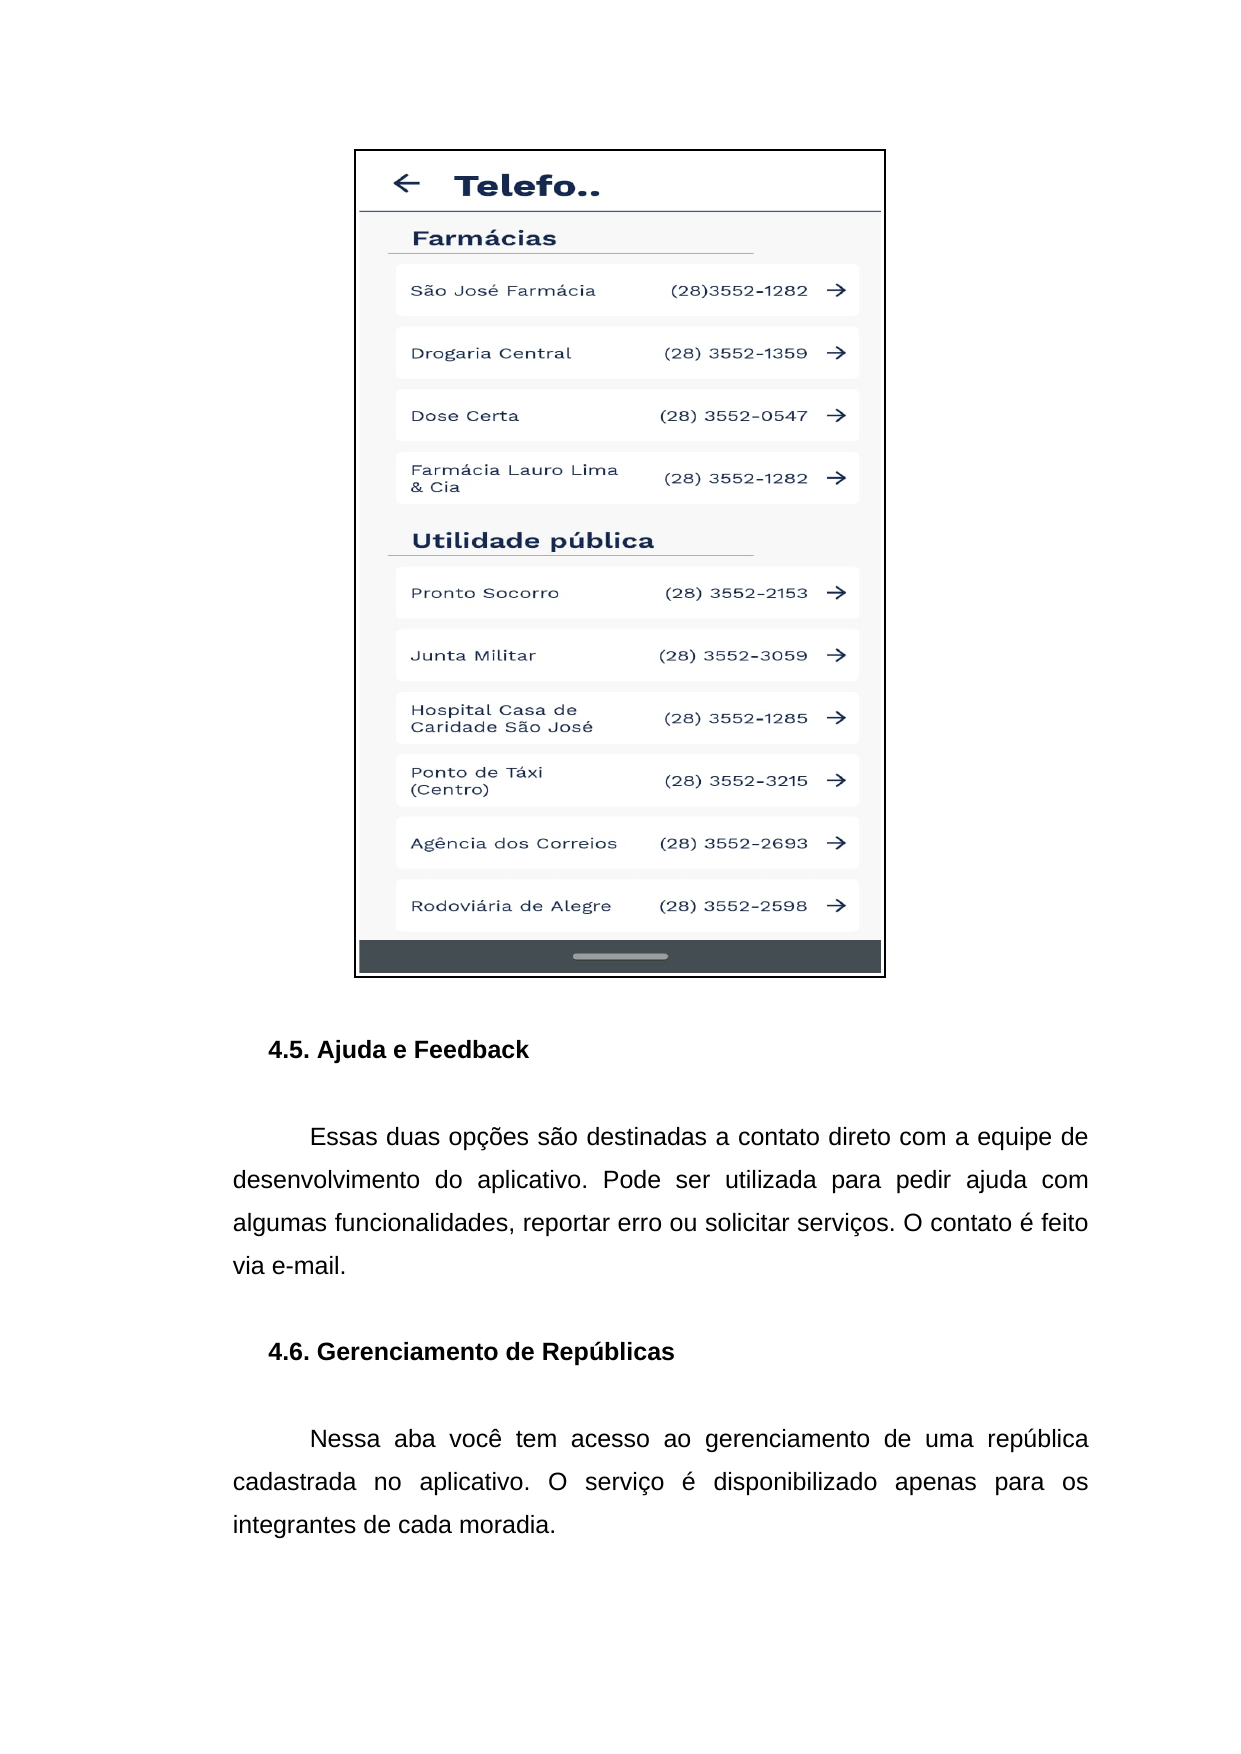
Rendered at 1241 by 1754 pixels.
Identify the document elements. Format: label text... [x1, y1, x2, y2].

list Essas duas opções são destinadas a contato direto com a equipe de desenvolvimento do aplicativo. Pode ser utilizada para pedir ajuda com algumas funcionalidades, reportar erro ou solicitar serviços. O contato é feito via e-mail. [233, 1122, 1090, 1280]
list Nessa aba você tem acesso ao gerenciamento de uma república cadastrada no aplicativo. O serviço é disponibilizado apenas para os integrantes de cada moradia. [233, 1424, 1090, 1539]
list 4.5. Ajuda e Feedback [268, 1036, 1090, 1064]
picture [359, 154, 881, 973]
list 4.6. Gerenciamento de Repúblicas [268, 1337, 1090, 1366]
